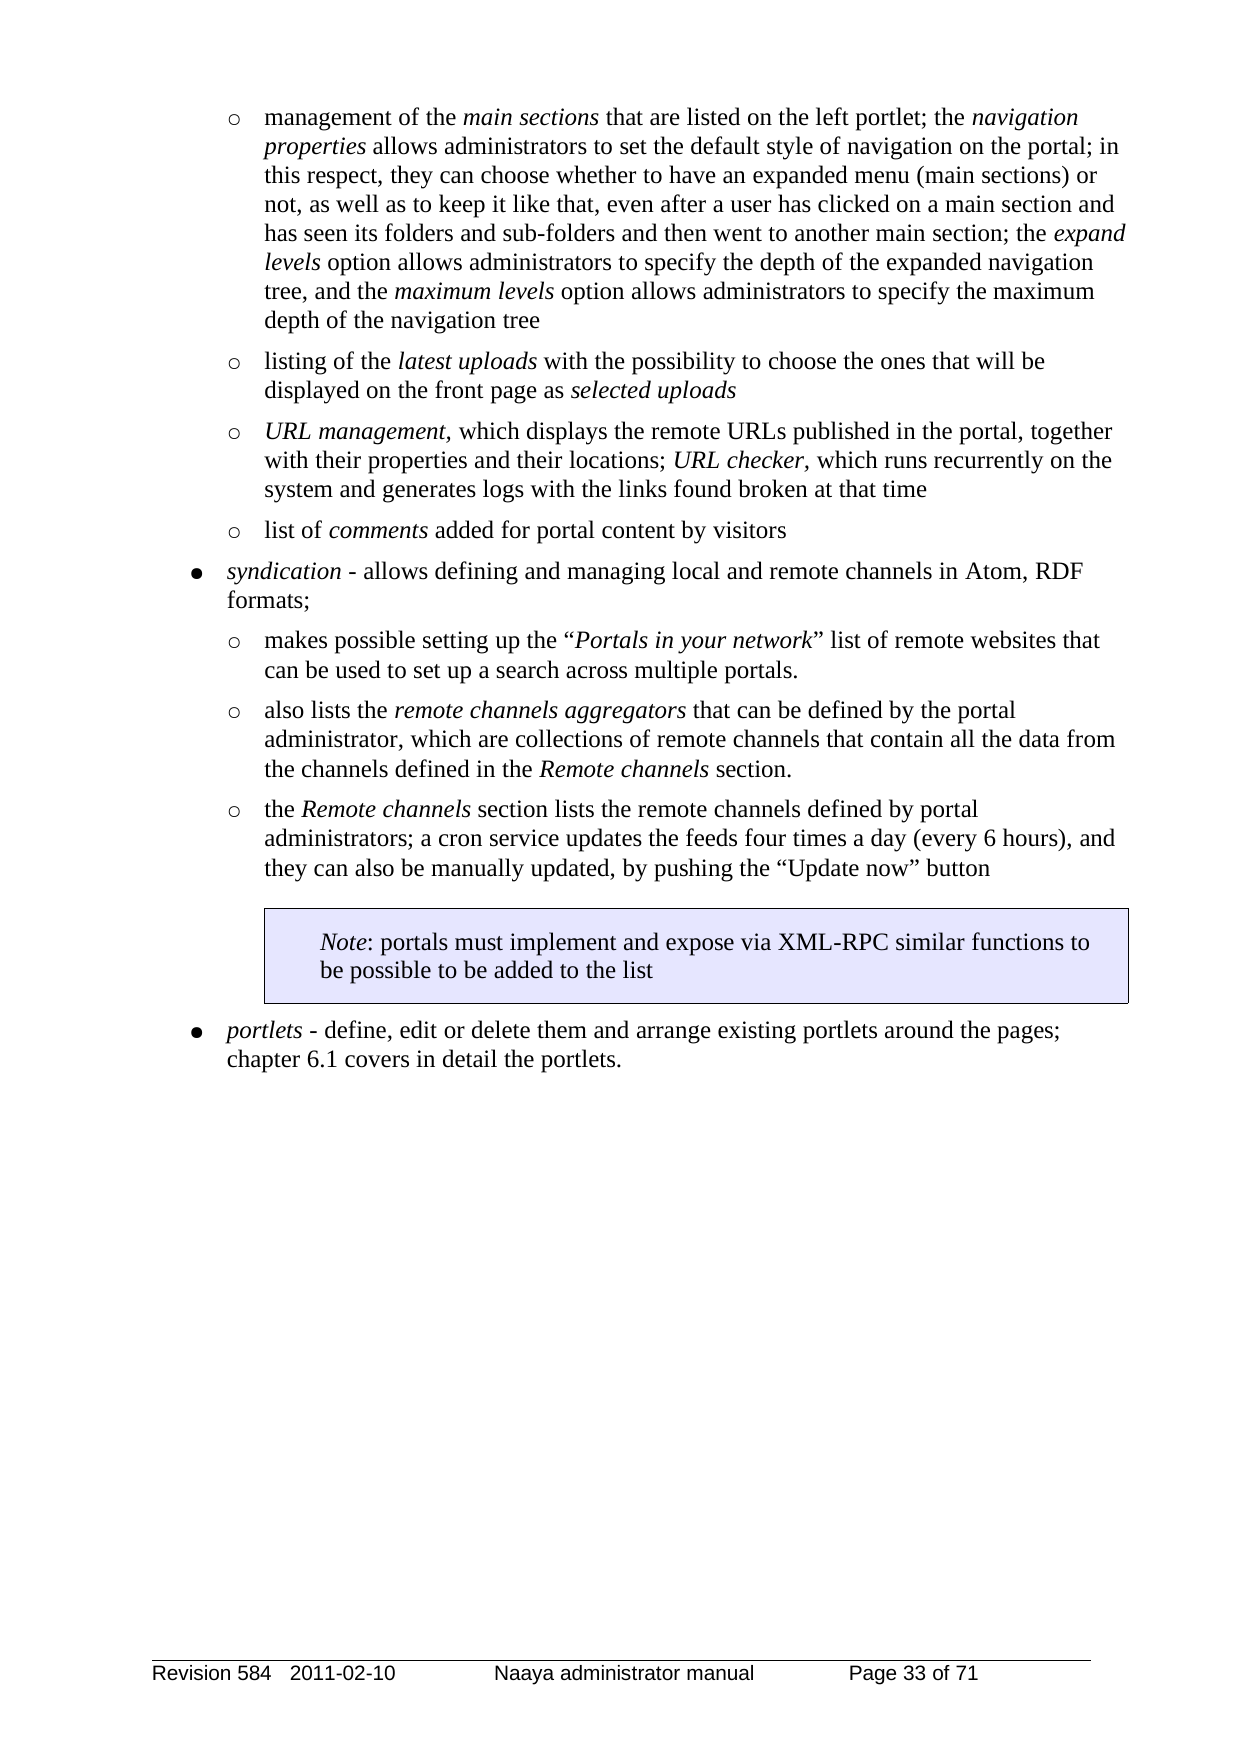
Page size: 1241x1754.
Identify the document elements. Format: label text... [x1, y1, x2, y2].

list listing of the latest uploads with the possibility to choose the ones that will be displayed on the front page as selected uploads [227, 346, 1128, 404]
list syndication - allows defining and managing local and remote channels in Atom, RDF formats; [189, 556, 1128, 614]
list makes possible setting up the “Portals in your network” list of remote websites that can be used to set up a search across multiple portals. [227, 625, 1128, 683]
list Note: portals must implement and expose via XML-RPC similar functions to be possible to be added to the list [265, 909, 1128, 1003]
list management of the main sections that are listed on the left portlet; the navigation properties allows administrators to set the default style of navigation on the portal; in this respect, they can choose whether to have an expanded menu (main sections) or not, as well as to keep it like that, even after a user has clicked on a main section and has seen its folders and sub-folders and then went to another main section; the expand levels option allows administrators to specify the depth of the expanded navigation tree, and the maximum levels option allows administrators to specify the maximum depth of the navigation tree [227, 102, 1128, 334]
list list of comments added for portal content by visitors [227, 515, 1128, 544]
list portlets - define, edit or delete them and arrange existing portlets around the pages; chapter 6.1 covers in detail the portlets. [189, 1014, 1128, 1073]
list the Remote channels section lists the remote channels defined by portal administrators; a cron service updates the feeds four times a day (every 6 hours), and they can also be manually updated, by pushing the “Update now” button [227, 794, 1128, 881]
list URL management, which displays the remote URLs published in the portal, together with their properties and their locations; URL checker, which runs recurrently on the system and generates logs with the links found broken at that time [227, 416, 1128, 503]
list also lists the remote channels aggregators that can be defined by the portal administrator, which are collections of remote channels that contain all the data from the channels defined in the Remote channels section. [227, 695, 1128, 782]
